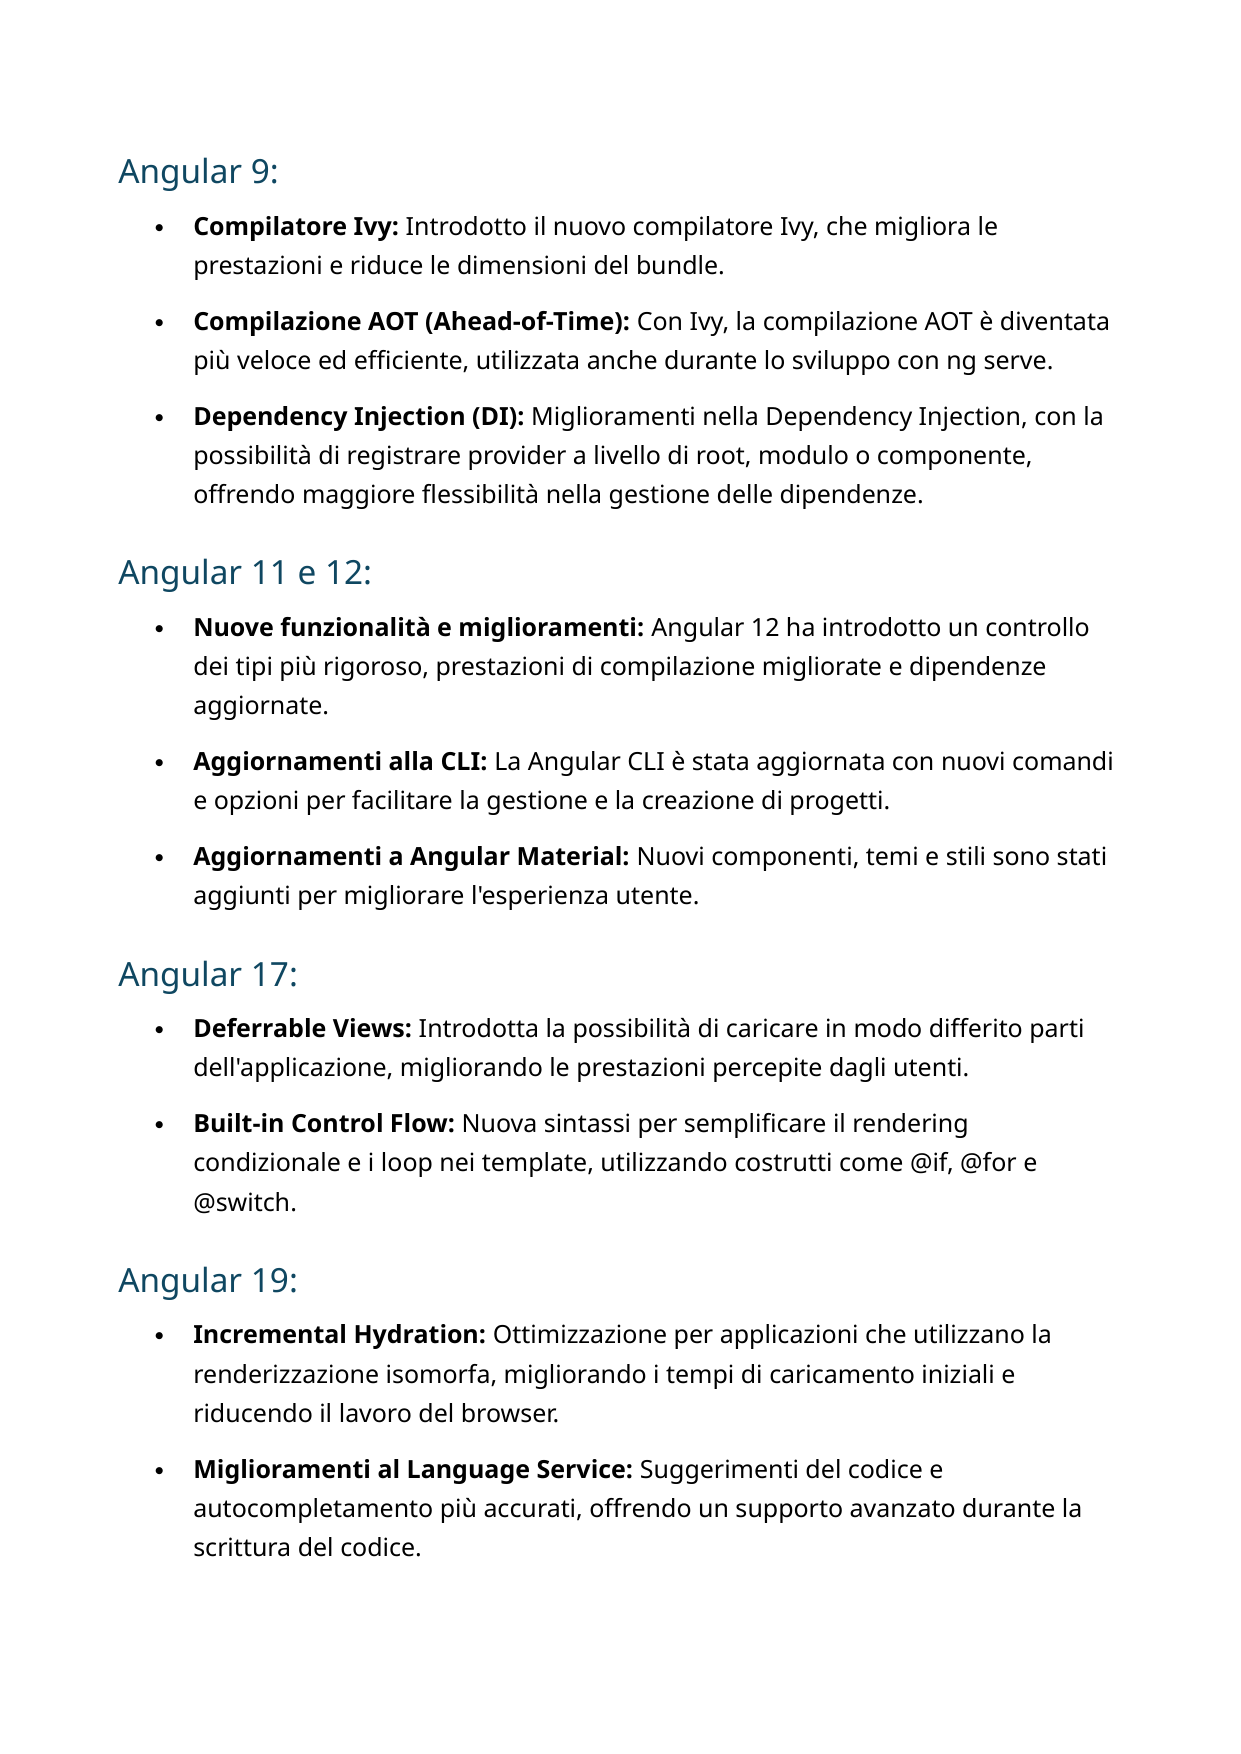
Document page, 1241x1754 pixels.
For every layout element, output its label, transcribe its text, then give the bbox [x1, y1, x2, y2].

list Built-in Control Flow: Nuova sintassi per semplificare il rendering condizionale e i loop nei template, utilizzando costrutti come @if, @for e @switch. [156, 1106, 1122, 1218]
list Incremental Hydration: Ottimizzazione per applicazioni che utilizzano la renderizzazione isomorfa, migliorando i tempi di caricamento iniziali e riducendo il lavoro del browser. [156, 1317, 1122, 1429]
list Nuove funzionalità e miglioramenti: Angular 12 ha introdotto un controllo dei tipi più rigoroso, prestazioni di compilazione migliorate e dipendenze aggiornate. [156, 609, 1122, 722]
list Aggiornamenti alla CLI: La Angular CLI è stata aggiornata con nuovi comandi e opzioni per facilitare la gestione e la creazione di progetti. [156, 744, 1122, 817]
subtitle Angular 9: [118, 148, 1122, 193]
list Miglioramenti al Language Service: Suggerimenti del codice e autocompletamento più accurati, offrendo un supporto avanzato durante la scrittura del codice. [156, 1451, 1122, 1564]
list Aggiornamenti a Angular Material: Nuovi componenti, temi e stili sono stati aggiunti per migliorare l'esperienza utente. [156, 839, 1122, 912]
list Deferrable Views: Introdotta la possibilità di caricare in modo differito parti dell'applicazione, migliorando le prestazioni percepite dagli utenti. [156, 1011, 1122, 1084]
list Compilatore Ivy: Introdotto il nuovo compilatore Ivy, che migliora le prestazioni e riduce le dimensioni del bundle. [156, 208, 1122, 281]
subtitle Angular 19: [118, 1257, 1122, 1302]
subtitle Angular 11 e 12: [118, 549, 1122, 594]
list Dependency Injection (DI): Miglioramenti nella Dependency Injection, con la possibilità di registrare provider a livello di root, modulo o componente, offrendo maggiore flessibilità nella gestione delle dipendenze. [156, 398, 1122, 511]
subtitle Angular 17: [118, 950, 1122, 996]
list Compilazione AOT (Ahead-of-Time): Con Ivy, la compilazione AOT è diventata più veloce ed efficiente, utilizzata anche durante lo sviluppo con ng serve. [156, 303, 1122, 376]
